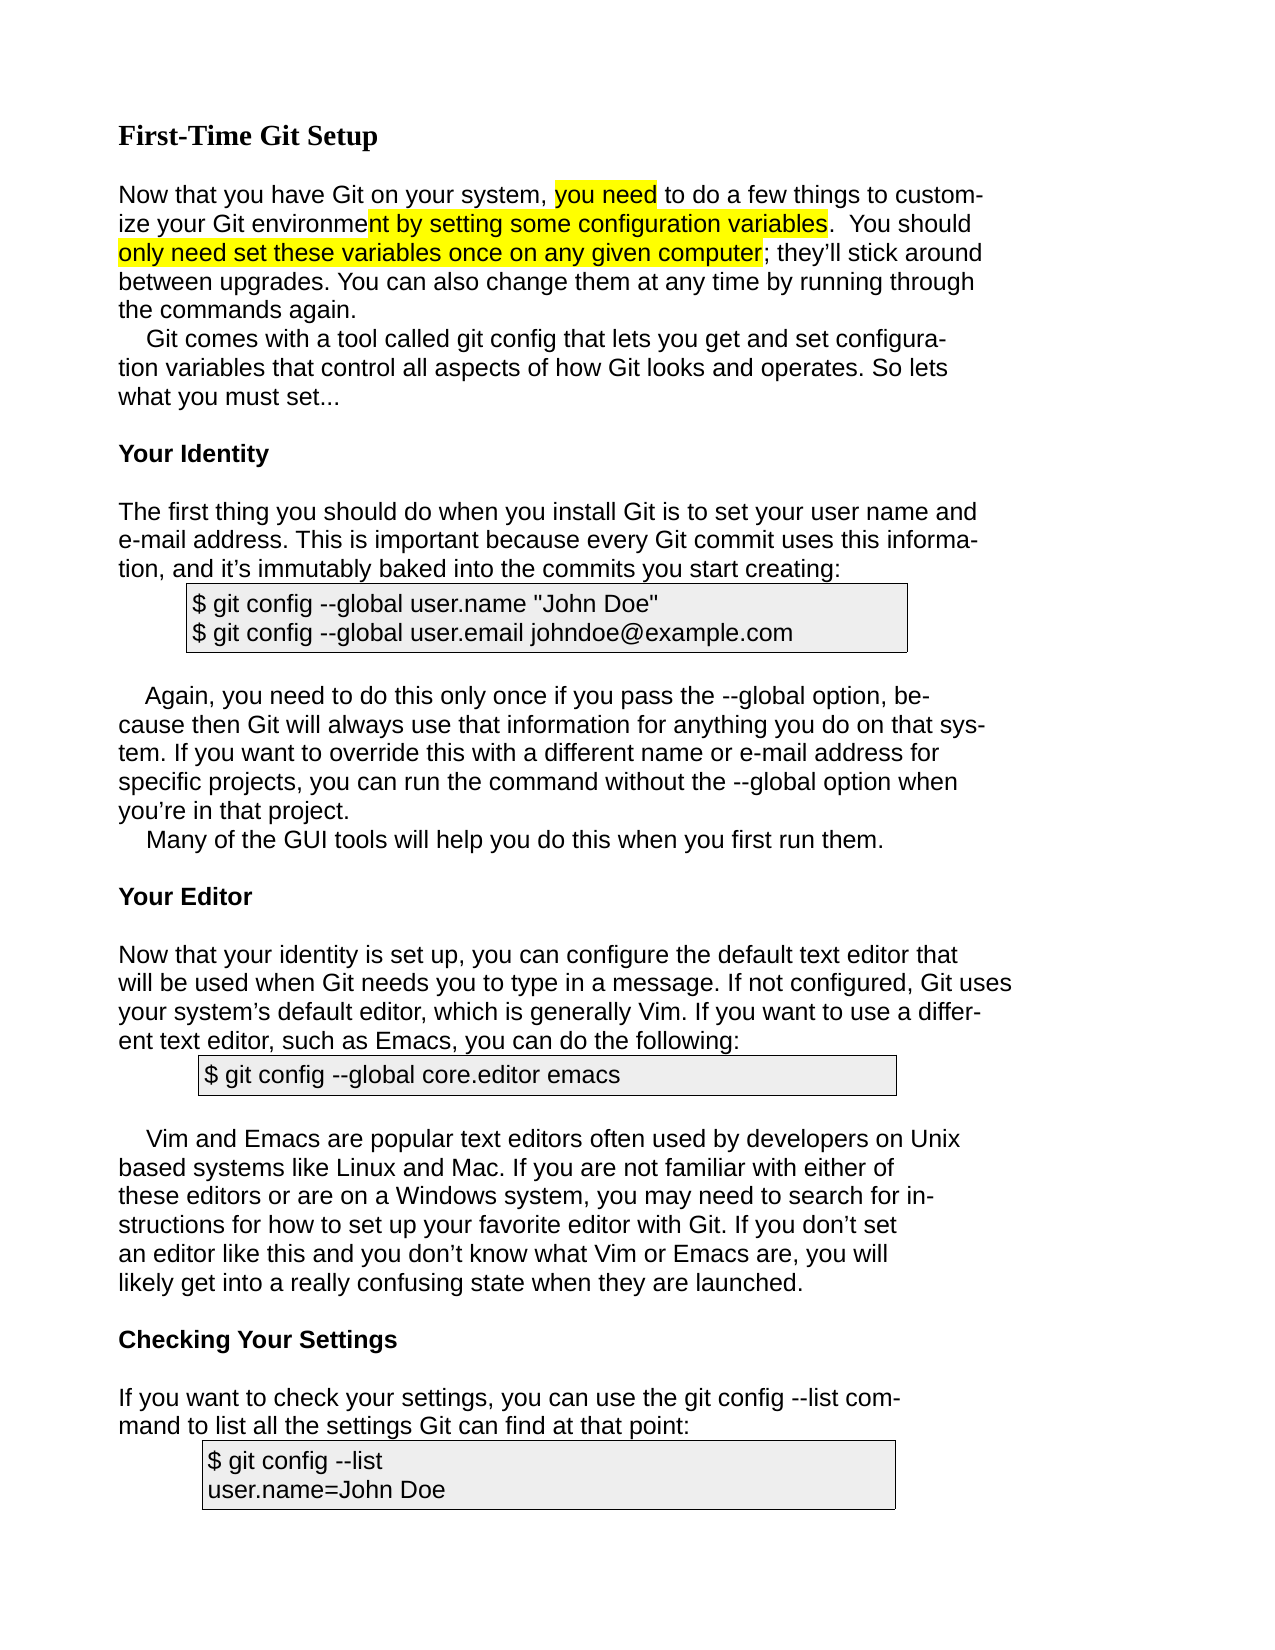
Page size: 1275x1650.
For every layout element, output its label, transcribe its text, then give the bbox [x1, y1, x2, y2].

text Your Identity [118, 439, 1157, 468]
text Now that your identity is set up, you can configure the default text editor that [118, 939, 1157, 968]
text will be used when Git needs you to type in a message. If not configured, Git uses [118, 968, 1157, 997]
text between upgrades. You can also change them at any time by running through [118, 267, 1157, 295]
text The first thing you should do when you install Git is to set your user name and [118, 497, 1157, 525]
text Now that you have Git on your system, you need to do a few things to custom- [118, 180, 1157, 209]
text your system’s default editor, which is generally Vim. If you want to use a differ- [118, 997, 1157, 1026]
text tion variables that control all aspects of how Git looks and operates. So lets [118, 353, 1157, 382]
text If you want to check your settings, you can use the git config --list com- [118, 1382, 1157, 1411]
text Again, you need to do this only once if you pass the --global option, be- [118, 681, 1157, 709]
text First-Time Git Setup [118, 118, 1157, 152]
text you’re in that project. [118, 796, 1157, 824]
text e-mail address. This is important because every Git commit uses this informa- [118, 525, 1157, 554]
text based systems like Linux and Mac. If you are not familiar with either of [118, 1152, 1157, 1181]
text Your Editor [118, 882, 1157, 911]
text these editors or are on a Windows system, you may need to search for in- [118, 1181, 1157, 1210]
text tion, and it’s immutably baked into the commits you start creating: [118, 554, 1157, 583]
text Vim and Emacs are popular text editors often used by developers on Unix [118, 1124, 1157, 1152]
text tem. If you want to override this with a different name or e-mail address for [118, 738, 1157, 767]
text what you must set... [118, 382, 1157, 410]
text mand to list all the settings Git can find at that point: [118, 1411, 1157, 1440]
text the commands again. [118, 295, 1157, 324]
text an editor like this and you don’t know what Vim or Emacs are, you will [118, 1239, 1157, 1267]
text Git comes with a tool called git config that lets you get and set configura- [118, 324, 1157, 353]
text only need set these variables once on any given computer; they’ll stick around [118, 238, 1157, 267]
text ize your Git environment by setting some configuration variables. You should [118, 209, 1157, 238]
text cause then Git will always use that information for anything you do on that sys- [118, 709, 1157, 738]
table_header $ git config --global core.editor emacs [199, 1056, 896, 1095]
text Many of the GUI tools will help you do this when you first run them. [118, 824, 1157, 853]
table_header $ git config --global user.name "John Doe" $ git config --global user.email johndoe@example.com [187, 584, 907, 652]
table_header $ git config --list user.name=John Doe [203, 1441, 895, 1509]
text ent text editor, such as Emacs, you can do the following: [118, 1026, 1157, 1054]
text Checking Your Settings [118, 1325, 1157, 1354]
text structions for how to set up your favorite editor with Git. If you don’t set [118, 1210, 1157, 1239]
text likely get into a really confusing state when they are launched. [118, 1267, 1157, 1296]
text specific projects, you can run the command without the --global option when [118, 767, 1157, 796]
